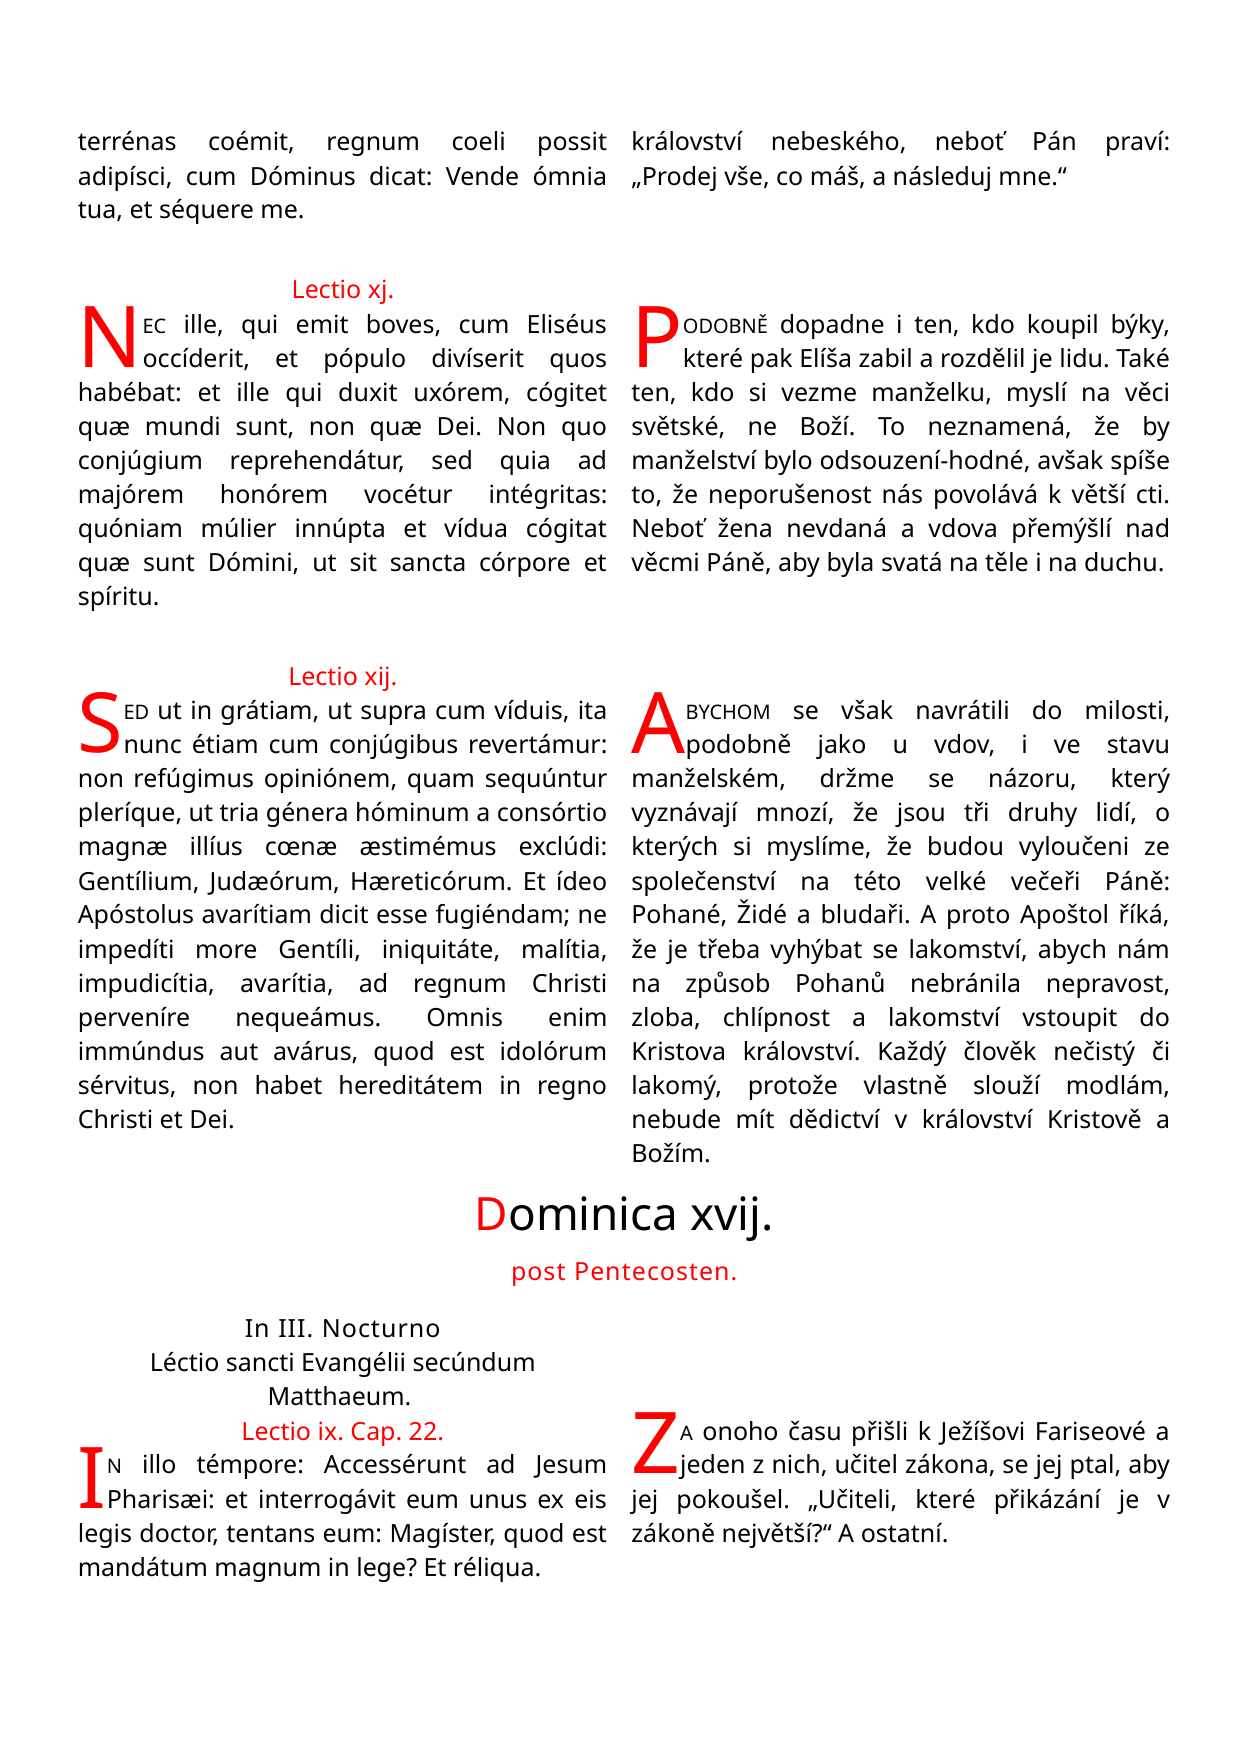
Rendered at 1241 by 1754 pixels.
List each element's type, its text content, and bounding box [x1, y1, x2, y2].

table_cell Za onoho času přišli k Ježíšovi Fariseové a jeden z nich, učitel zákona, se jej ptal, aby jej pokoušel. „Učiteli, které přikázání je v zákoně největší?“ A ostatní. Když Pán zmátl Saduceje, opět k němu přistoupili Fariseové. Když měli být zticha, chtěli se dohadovat a všem ukazovat svou znalost zákona, neměli zájem se učit, pouze pokoušet. Takto se tedy zeptali: „Jaké je první přikázání v zákoně?“ Neboť pokud je první toto: „Miluj Pána svého Boha,“ mysleli si, že tím Pánu dají důvod, aby toto přikázání opravil a něco dodal. Protože ze sebe činil Boha, takto se ho zeptali. [619, 1305, 1182, 1623]
table_cell In III. Nocturno Léctio sancti Evangélii secúndum Matthaeum. Lectio ix. Cap. 22. In illo témpore: Accessérunt ad Jesum Pharisæi: et interrogávit eum unus ex eis legis doctor, tentans eum: Magíster, quod est mandátum magnum in lege? Et réliqua. Homilía sancti Joánnis Chrysóstomi. Homil. 72. in Matthaeum. Sadducæis confúsis, Pharisæi rursus aggrediúntur: cumque quiéscere oportéret, decertáre voluérunt, et legisperítiam profiténtem praemíttunt, non discere, sed tentáre cupiéntes: ac ita intérrogant: Quodnam primum mandátum in lege sit. Nam cum primum illud sit: Díliges Dóminum Deum tuum : putántes causas sibi allatúrum ad mandátum hoc corrigéndum, áliquid addéndo, quóniam Deum se faciébat, hoc modo intérrogant. [66, 1305, 619, 1623]
table_cell království nebeského, neboť Pán praví: „Prodej vše, co máš, a následuj mne.“ [619, 118, 1182, 266]
table_cell Abychom se však navrátili do milosti, podobně jako u vdov, i ve stavu manželském, držme se názoru, který vyznávají mnozí, že jsou tři druhy lidí, o kterých si myslíme, že budou vyloučeni ze společenství na této velké večeři Páně: Pohané, Židé a bludaři. A proto Apoštol říká, že je třeba vyhýbat se lakomství, abych nám na způsob Pohanů nebránila nepravost, zloba, chlípnost a lakomství vstoupit do Kristova království. Každý člověk nečistý či lakomý, protože vlastně slouží modlám, nebude mít dědictví v království Kristově a Božím. [619, 653, 1182, 1176]
table_cell terrénas coémit, regnum coeli possit adipísci, cum Dóminus dicat: Vende ómnia tua, et séquere me. [66, 118, 619, 266]
table_cell Lectio xj. Nec ille, qui emit boves, cum Eliséus occíderit, et pópulo divíserit quos habébat: et ille qui duxit uxórem, cógitet quæ mundi sunt, non quæ Dei. Non quo conjúgium reprehendátur, sed quia ad majórem honórem vocétur intégritas: quóniam múlier innúpta et vídua cógitat quæ sunt Dómini, ut sit sancta córpore et spíritu. [66, 266, 619, 653]
table_cell Lectio xij. Sed ut in grátiam, ut supra cum víduis, ita nunc étiam cum conjúgibus revertámur: non refúgimus opiniónem, quam sequúntur pleríque, ut tria génera hóminum a consórtio magnæ illíus cœnæ æstimémus exclúdi: Gentílium, Judæórum, Hæreticórum. Et ídeo Apóstolus avarítiam dicit esse fugiéndam; ne impedíti more Gentíli, iniquitáte, malítia, impudicítia, avarítia, ad regnum Christi perveníre nequeámus. Omnis enim immúndus aut avárus, quod est idolórum sérvitus, non habet hereditátem in regno Christi et Dei. [66, 653, 619, 1176]
table_cell Podobně dopadne i ten, kdo koupil býky, které pak Elíša zabil a rozdělil je lidu. Také ten, kdo si vezme manželku, myslí na věci světské, ne Boží. To neznamená, že by manželství bylo odsouzení-hodné, avšak spíše to, že neporušenost nás povolává k větší cti. Neboť žena nevdaná a vdova přemýšlí nad věcmi Páně, aby byla svatá na těle i na duchu. [619, 266, 1182, 653]
table_cell Dominica xvij. post Pentecosten. [66, 1176, 1182, 1305]
